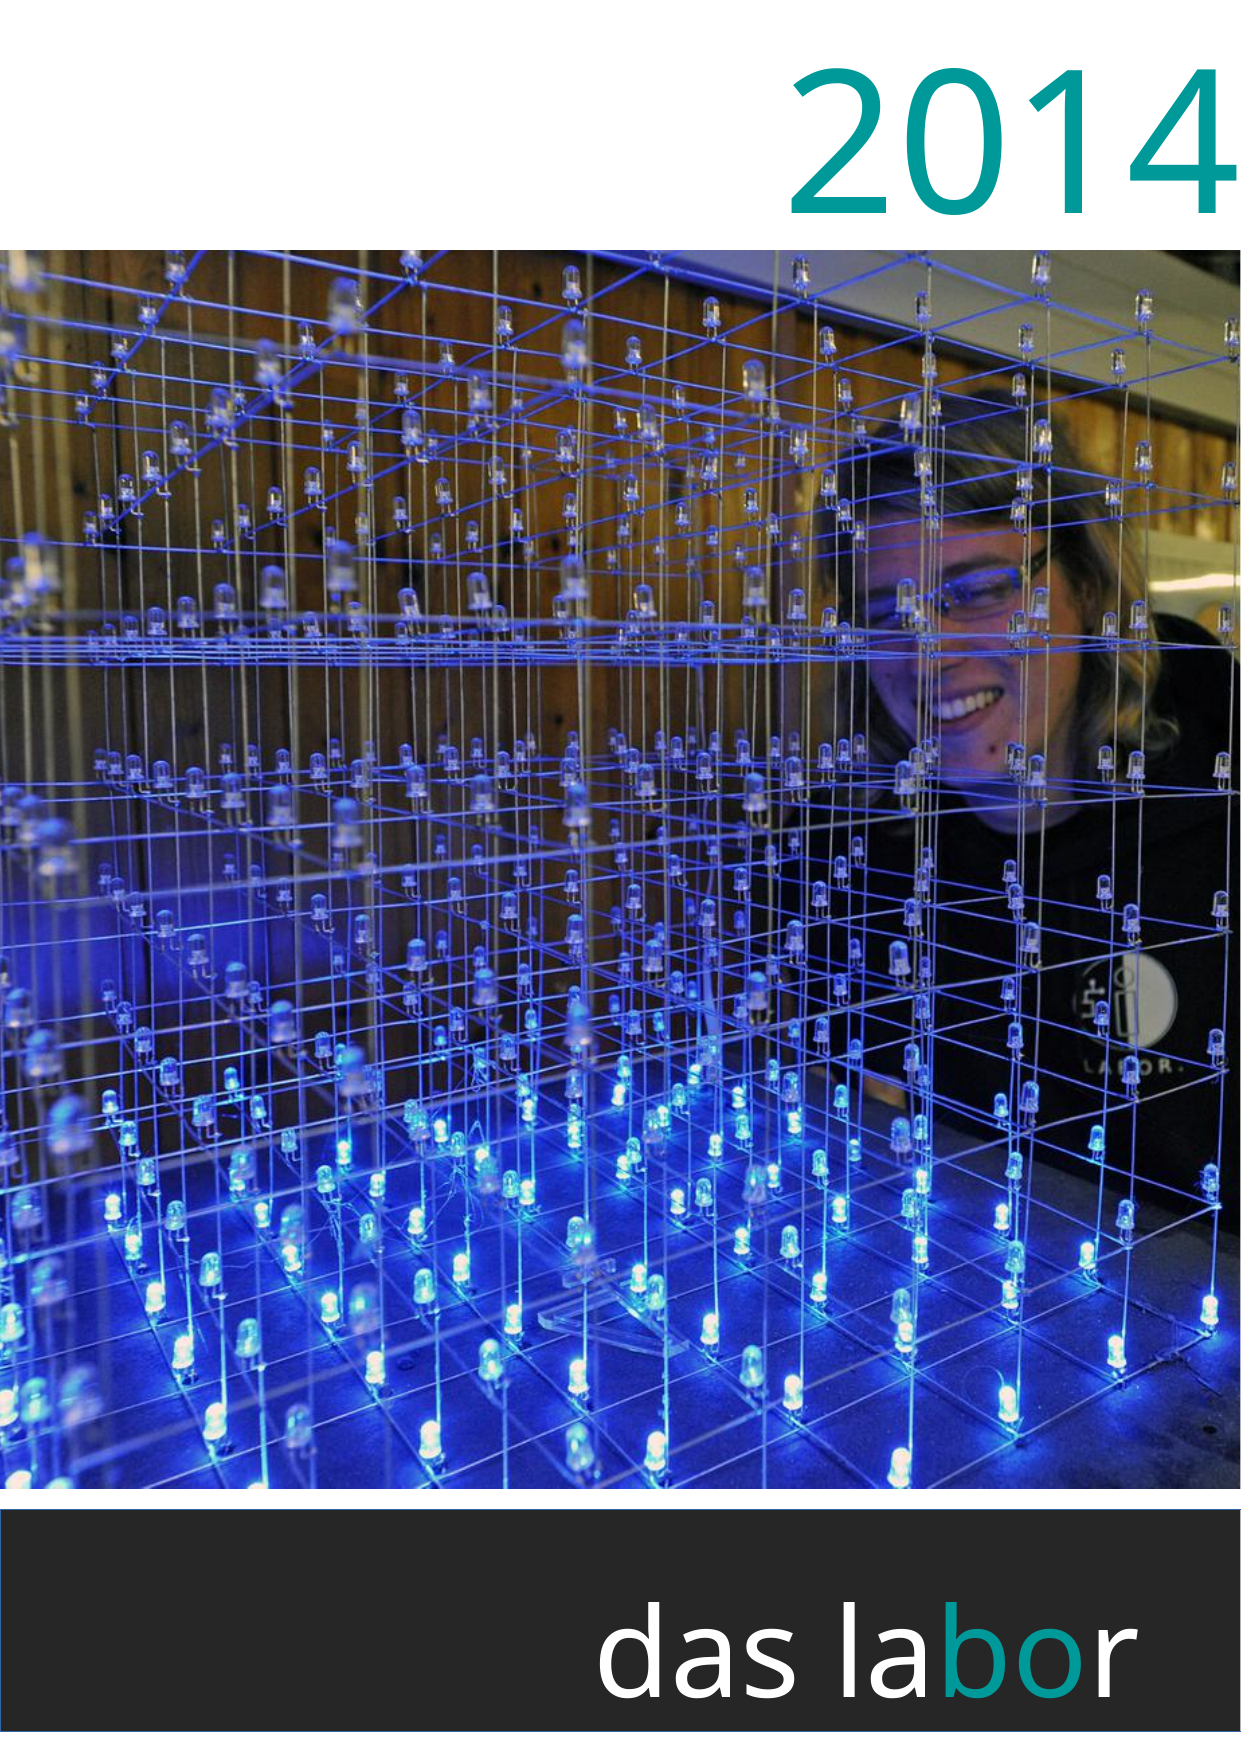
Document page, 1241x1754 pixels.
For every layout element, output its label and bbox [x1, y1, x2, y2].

picture [0, 250, 1241, 1489]
